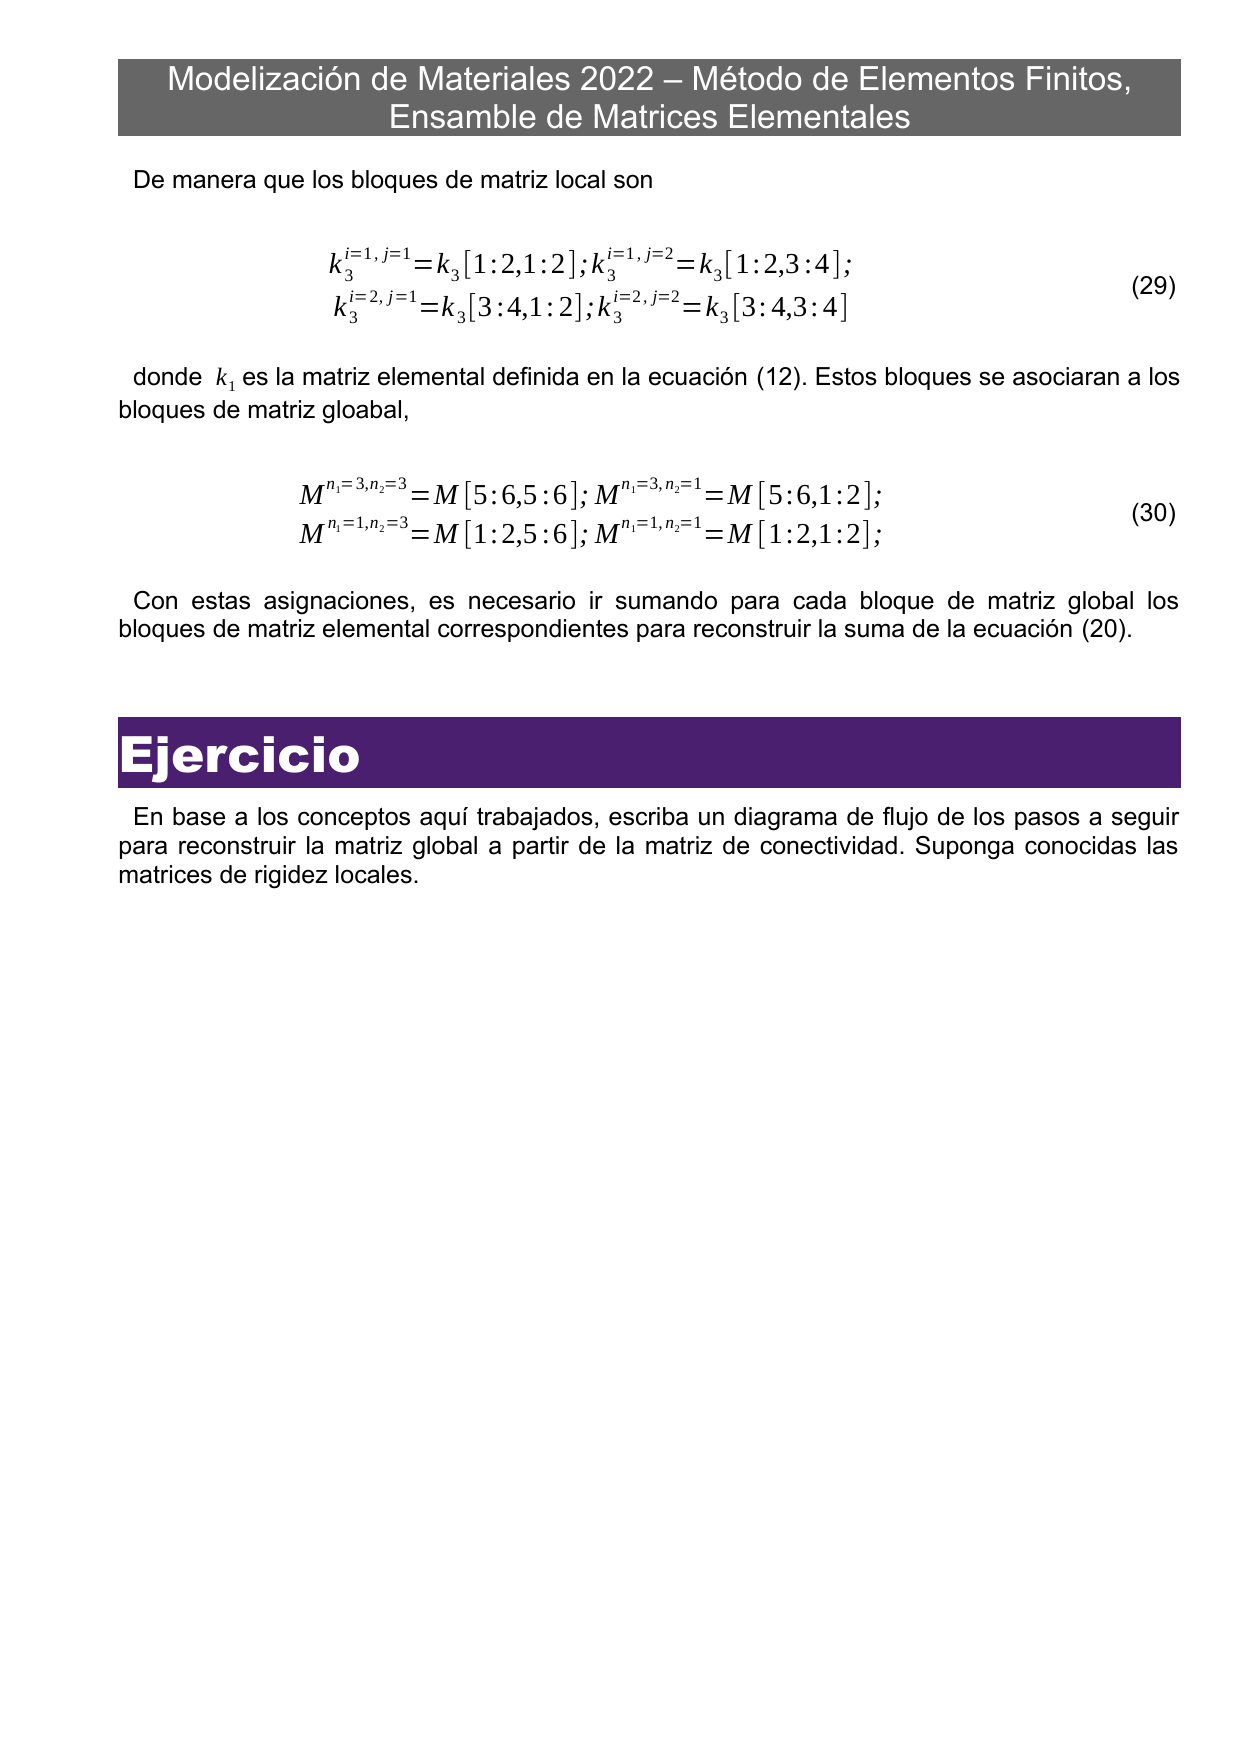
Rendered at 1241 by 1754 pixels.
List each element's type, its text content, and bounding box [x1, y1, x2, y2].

table_header (29) [1063, 239, 1181, 333]
table_header (30) [1063, 468, 1181, 556]
text En base a los conceptos aquí trabajados, escriba un diagrama de flujo de los pasos a seguir para reconstruir la matriz global a partir de la matriz de conectividad. Suponga conocidas las matrices de rigidez locales. [118, 802, 1181, 889]
table_header [118, 468, 1063, 556]
text De manera que los bloques de matriz local son [118, 165, 1181, 194]
text donde es la matriz elemental definida en la ecuación (12). Estos bloques se asociaran a los bloques de matriz gloabal, [118, 362, 1181, 423]
subtitle Ejercicio [118, 717, 1181, 788]
text Con estas asignaciones, es necesario ir sumando para cada bloque de matriz global los bloques de matriz elemental correspondientes para reconstruir la suma de la ecuación (20). [118, 586, 1181, 643]
table_header [118, 239, 1063, 333]
